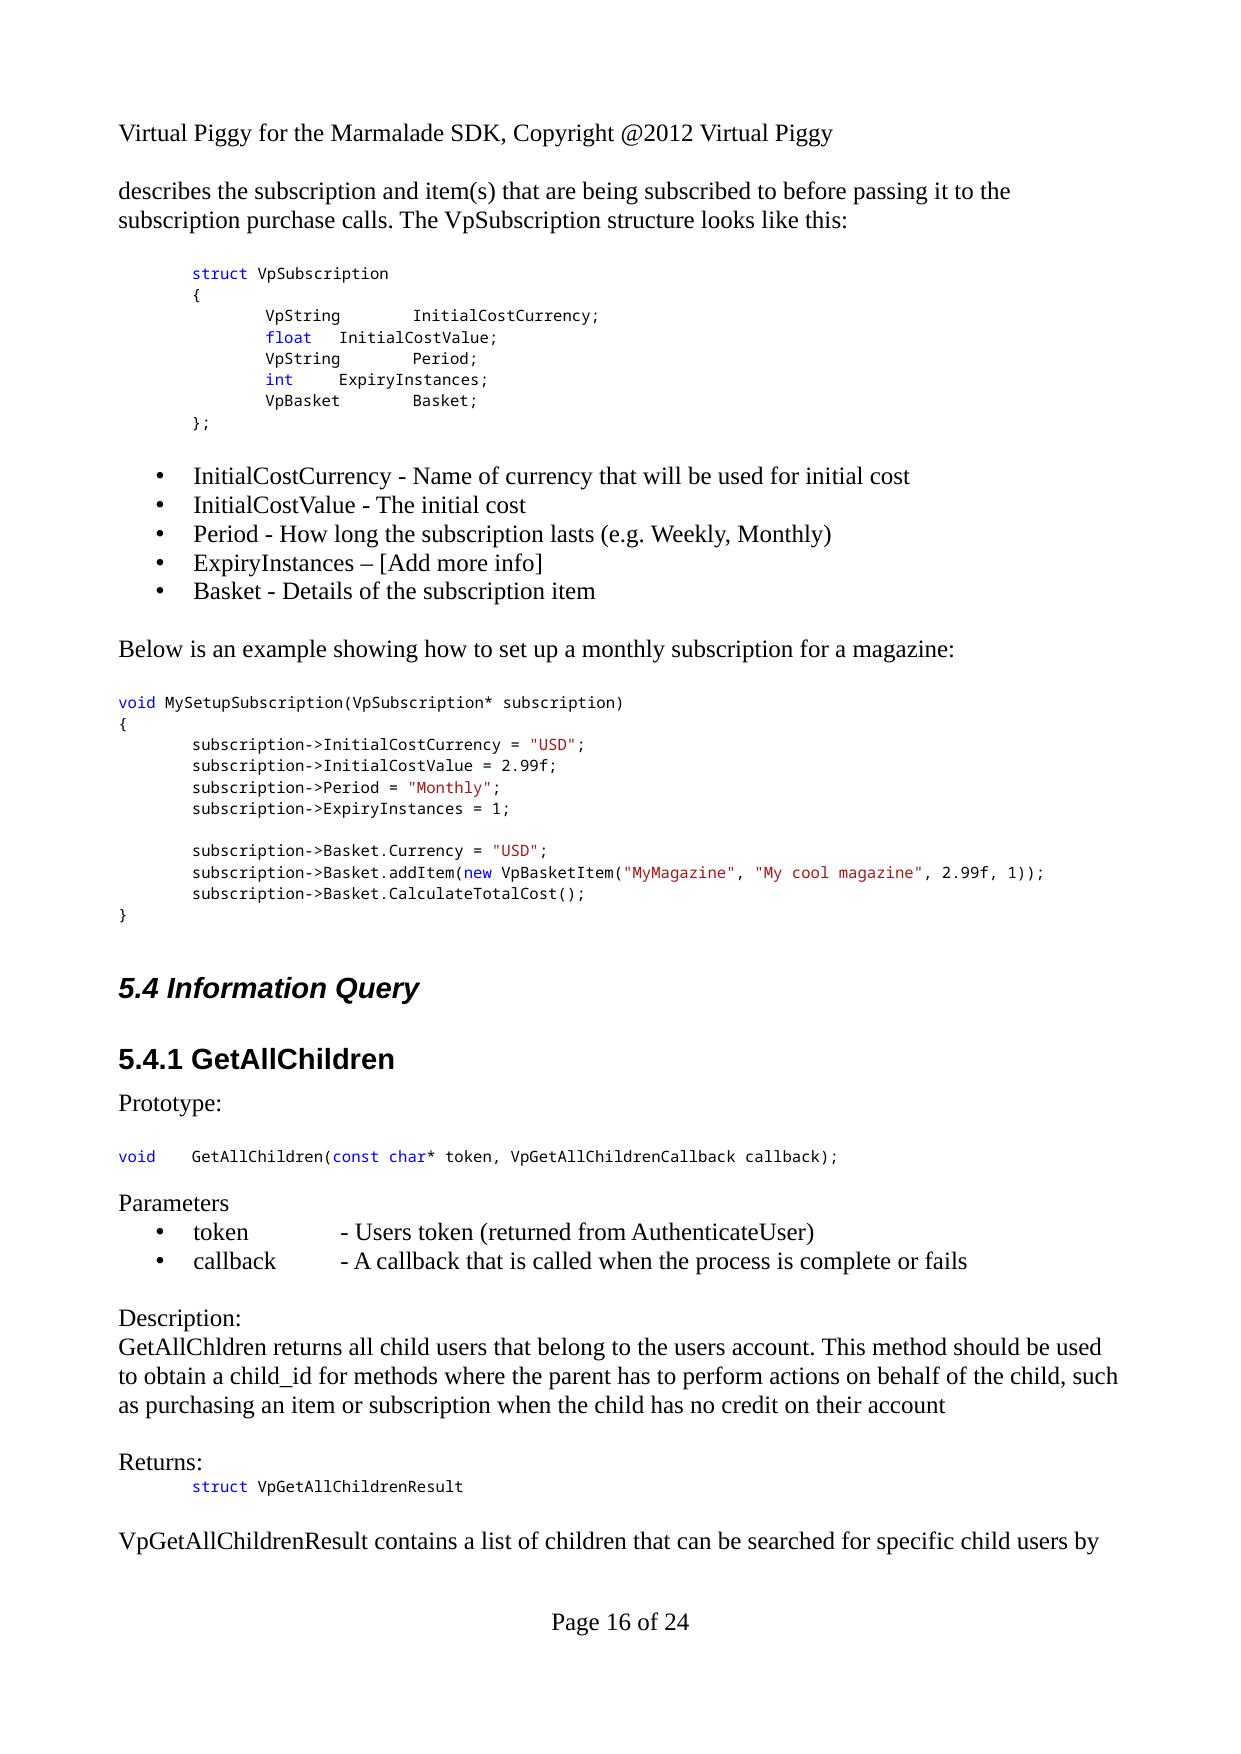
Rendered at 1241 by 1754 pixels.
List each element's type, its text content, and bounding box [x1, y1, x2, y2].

text subscription->Basket.CalculateTotalCost(); [118, 883, 1122, 904]
text Returns: [118, 1447, 1122, 1476]
text Parameters [118, 1188, 1122, 1217]
text Description: [118, 1303, 1122, 1332]
text Prototype: [118, 1088, 1122, 1117]
list InitialCostValue - The initial cost [156, 490, 1122, 519]
subtitle 5.4.1 GetAllChildren [118, 1042, 1122, 1076]
text void MySetupSubscription(VpSubscription* subscription) [118, 691, 1122, 713]
list ExpiryInstances – [Add more info] [156, 548, 1122, 576]
list callback - A callback that is called when the process is complete or fails [156, 1246, 1122, 1275]
text }; [118, 411, 1122, 433]
subtitle 5.4 Information Query [118, 971, 1122, 1005]
text int ExpiryInstances; [118, 369, 1122, 390]
text VpString Period; [118, 348, 1122, 369]
list Basket - Details of the subscription item [156, 576, 1122, 605]
text subscription->Basket.Currency = "USD"; [118, 840, 1122, 861]
text subscription->InitialCostValue = 2.99f; [118, 755, 1122, 776]
text describes the subscription and item(s) that are being subscribed to before passing it to the subscription purchase calls. The VpSubscription structure looks like this: [118, 176, 1122, 234]
list Period - How long the subscription lasts (e.g. Weekly, Monthly) [156, 519, 1122, 548]
list token - Users token (returned from AuthenticateUser) [156, 1217, 1122, 1246]
text subscription->InitialCostCurrency = "USD"; [118, 734, 1122, 755]
text VpBasket Basket; [118, 390, 1122, 411]
list InitialCostCurrency - Name of currency that will be used for initial cost [156, 461, 1122, 490]
text { [118, 713, 1122, 734]
text subscription->Basket.addItem(new VpBasketItem("MyMagazine", "My cool magazine", 2.99f, 1)); [118, 861, 1122, 883]
text GetAllChldren returns all child users that belong to the users account. This method should be used to obtain a child_id for methods where the parent has to perform actions on behalf of the child, such as purchasing an item or subscription when the child has no credit on their account [118, 1332, 1122, 1418]
text VpGetAllChildrenResult contains a list of children that can be searched for specific child users by [118, 1526, 1122, 1555]
text subscription->ExpiryInstances = 1; [118, 798, 1122, 819]
text subscription->Period = "Monthly"; [118, 776, 1122, 798]
text struct VpSubscription [118, 263, 1122, 284]
text Below is an example showing how to set up a monthly subscription for a magazine: [118, 634, 1122, 663]
text } [118, 904, 1122, 925]
text float InitialCostValue; [118, 326, 1122, 348]
text { [118, 284, 1122, 305]
text void GetAllChildren(const char* token, VpGetAllChildrenCallback callback); [118, 1146, 1122, 1167]
text struct VpGetAllChildrenResult [118, 1476, 1122, 1497]
text VpString InitialCostCurrency; [118, 305, 1122, 326]
